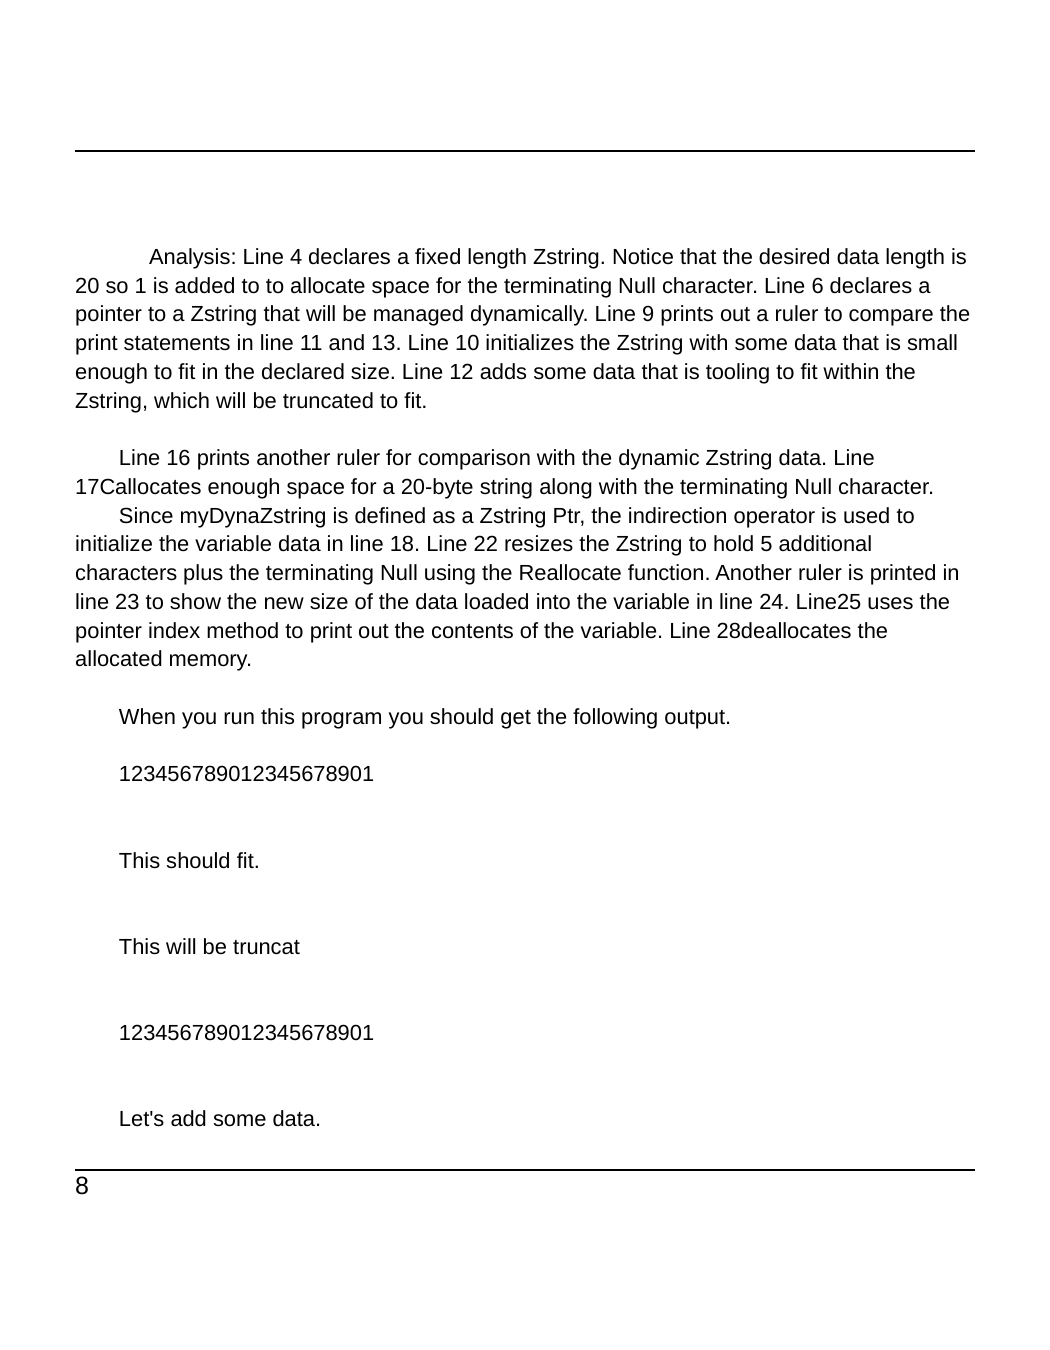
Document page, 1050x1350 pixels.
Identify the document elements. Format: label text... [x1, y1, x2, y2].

text 123456789012345678901 [75, 758, 975, 786]
text When you run this program you should get the following output. [75, 700, 975, 729]
text 123456789012345678901 [75, 1016, 975, 1045]
text Since myDynaZstring is defined as a Zstring Ptr, the indirection operator is used to initialize the variable data in line 18. Line 22 resizes the Zstring to hold 5 additional characters plus the terminating Null using the Reallocate function. Another ruler is printed in line 23 to show the new size of the data loaded into the variable in line 24. Line25 uses the pointer index method to print out the contents of the variable. Line 28deallocates the allocated memory. [75, 499, 975, 671]
text This should fit. [75, 844, 975, 873]
text This will be truncat [75, 930, 975, 959]
text Analysis: Line 4 declares a fixed length Zstring. Notice that the desired data length is 20 so 1 is added to to allocate space for the terminating Null character. Line 6 declares a pointer to a Zstring that will be managed dynamically. Line 9 prints out a ruler to compare the print statements in line 11 and 13. Line 10 initializes the Zstring with some data that is small enough to fit in the declared size. Line 12 adds some data that is tooling to fit within the Zstring, which will be truncated to fit. [75, 240, 975, 413]
text Let's add some data. [75, 1103, 975, 1131]
text Line 16 prints another ruler for comparison with the dynamic Zstring data. Line 17Callocates enough space for a 20-byte string along with the terminating Null character. [75, 441, 975, 499]
